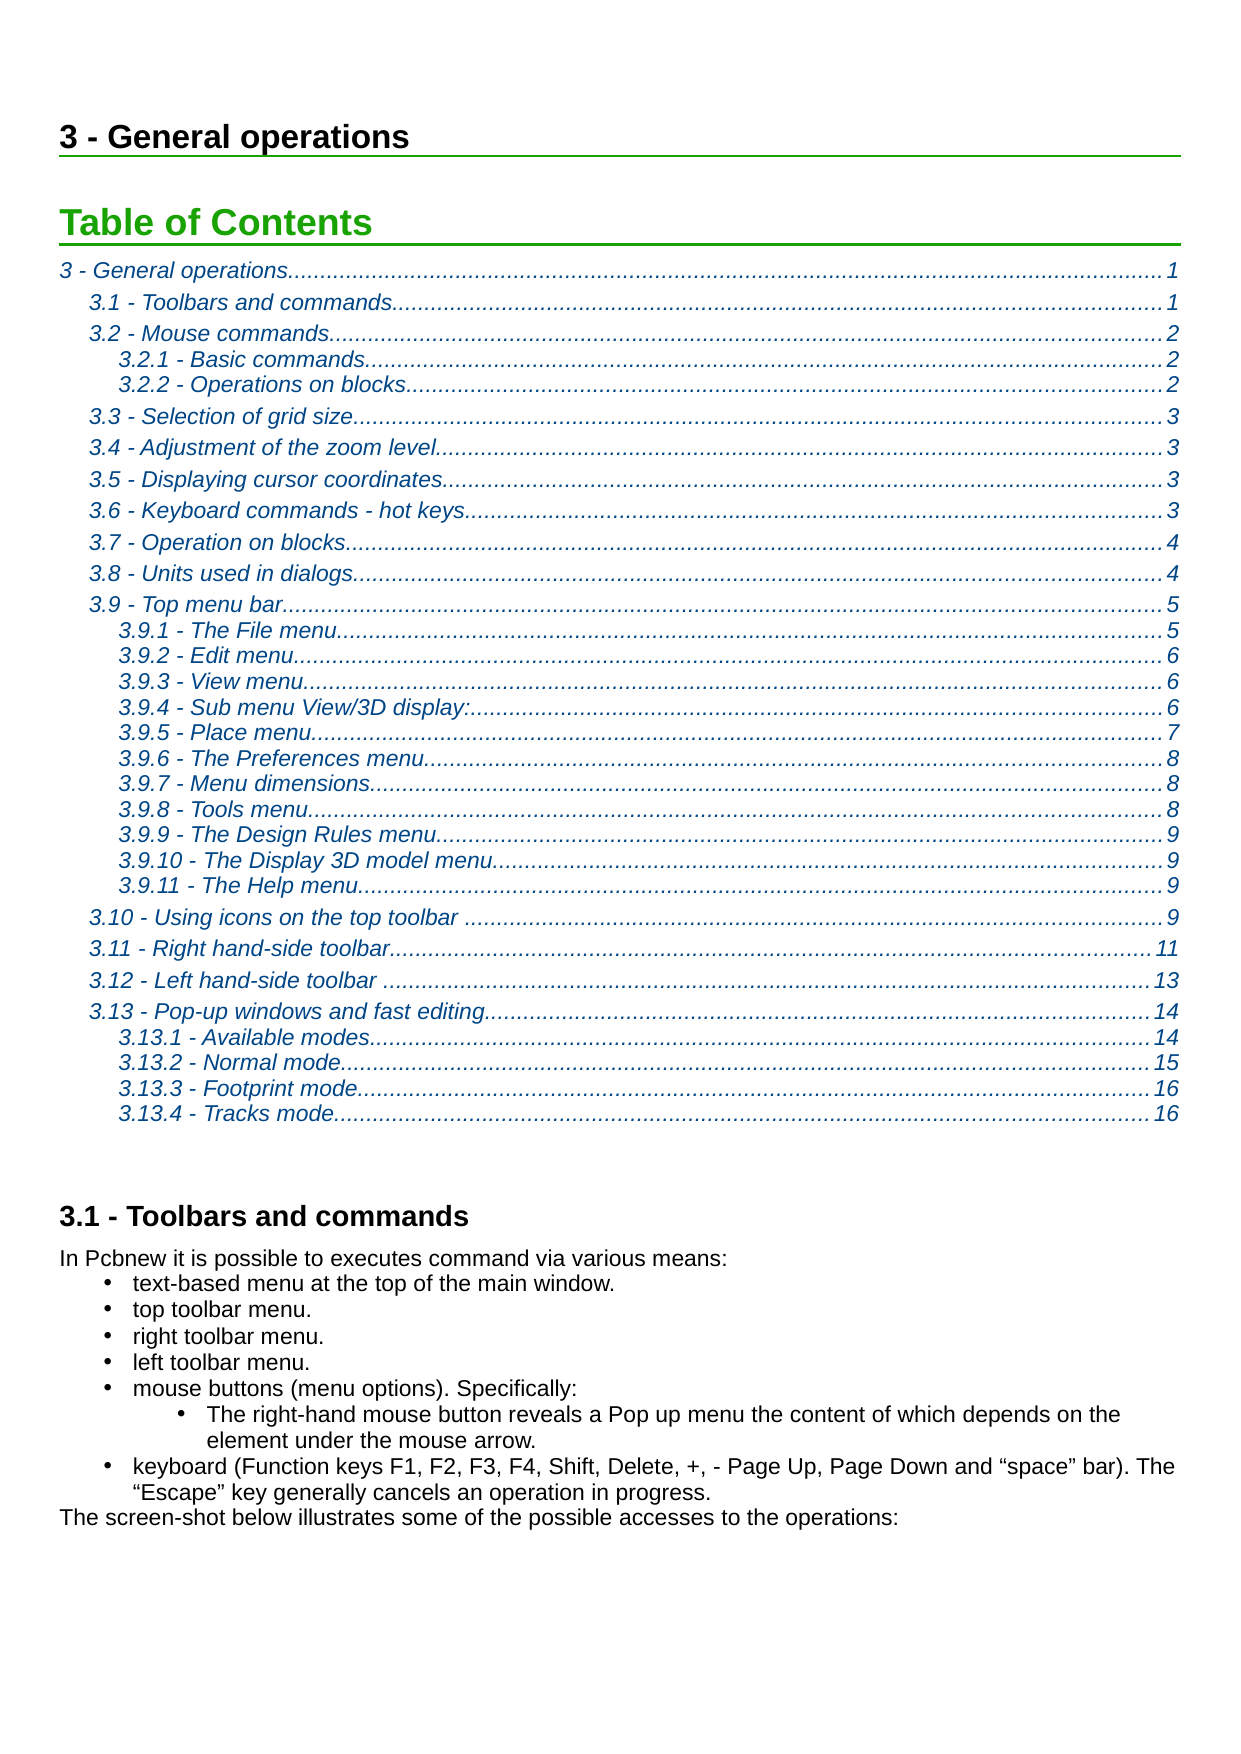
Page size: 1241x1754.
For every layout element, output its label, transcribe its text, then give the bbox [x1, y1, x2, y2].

text 3.9 - Top menu bar 5 [88, 592, 1181, 618]
text 3.11 - Right hand-side toolbar 11 [88, 936, 1181, 961]
text 3.10 - Using icons on the top toolbar 9 [88, 904, 1181, 930]
subtitle General operations [59, 118, 1181, 155]
text 3.8 - Units used in dialogs 4 [88, 561, 1181, 586]
list top toolbar menu. [103, 1297, 1181, 1323]
text Table of Contents [59, 202, 1181, 243]
text 3.13.4 - Tracks mode 16 [118, 1101, 1181, 1126]
text 3.2 - Mouse commands 2 [88, 321, 1181, 346]
text 3.9.8 - Tools menu 8 [118, 796, 1181, 822]
text 3.13.2 - Normal mode 15 [118, 1050, 1181, 1075]
text 3.12 - Left hand-side toolbar 13 [88, 967, 1181, 993]
list mouse buttons (menu options). Specifically: [103, 1376, 1181, 1402]
text 3.6 - Keyboard commands - hot keys 3 [88, 498, 1181, 523]
text In Pcbnew it is possible to executes command via various means: [59, 1246, 1181, 1271]
text 3.2.2 - Operations on blocks 2 [118, 372, 1181, 397]
text 3.3 - Selection of grid size 3 [88, 403, 1181, 429]
text 3.9.6 - The Preferences menu 8 [118, 745, 1181, 771]
text 3.13.3 - Footprint mode 16 [118, 1075, 1181, 1101]
subtitle Toolbars and commands [59, 1200, 1181, 1233]
list text-based menu at the top of the main window. [103, 1271, 1181, 1297]
text 3.1 - Toolbars and commands 1 [88, 289, 1181, 315]
list keyboard (Function keys F1, F2, F3, F4, Shift, Delete, +, - Page Up, Page Down and “space” bar). The “Escape” key generally cancels an operation in progress. [103, 1453, 1181, 1505]
text 3.9.1 - The File menu 5 [118, 618, 1181, 643]
text 3.9.7 - Menu dimensions 8 [118, 771, 1181, 796]
text 3.7 - Operation on blocks 4 [88, 529, 1181, 555]
list right toolbar menu. [103, 1323, 1181, 1349]
list The right-hand mouse button reveals a Pop up menu the content of which depends on the element under the mouse arrow. [177, 1402, 1181, 1453]
text 3 - General operations 1 [59, 258, 1181, 283]
text 3.4 - Adjustment of the zoom level 3 [88, 435, 1181, 460]
text 3.13.1 - Available modes 14 [118, 1024, 1181, 1050]
text 3.9.10 - The Display 3D model menu 9 [118, 847, 1181, 873]
text The screen-shot below illustrates some of the possible accesses to the operations: [59, 1505, 1181, 1531]
text 3.13 - Pop-up windows and fast editing 14 [88, 999, 1181, 1024]
text 3.9.11 - The Help menu 9 [118, 873, 1181, 898]
text 3.9.5 - Place menu 7 [118, 720, 1181, 745]
text 3.9.2 - Edit menu 6 [118, 643, 1181, 669]
text 3.9.9 - The Design Rules menu 9 [118, 822, 1181, 847]
text 3.2.1 - Basic commands 2 [118, 346, 1181, 372]
text 3.9.4 - Sub menu View/3D display: 6 [118, 694, 1181, 720]
text 3.9.3 - View menu 6 [118, 669, 1181, 694]
list left toolbar menu. [103, 1349, 1181, 1376]
text 3.5 - Displaying cursor coordinates 3 [88, 466, 1181, 492]
